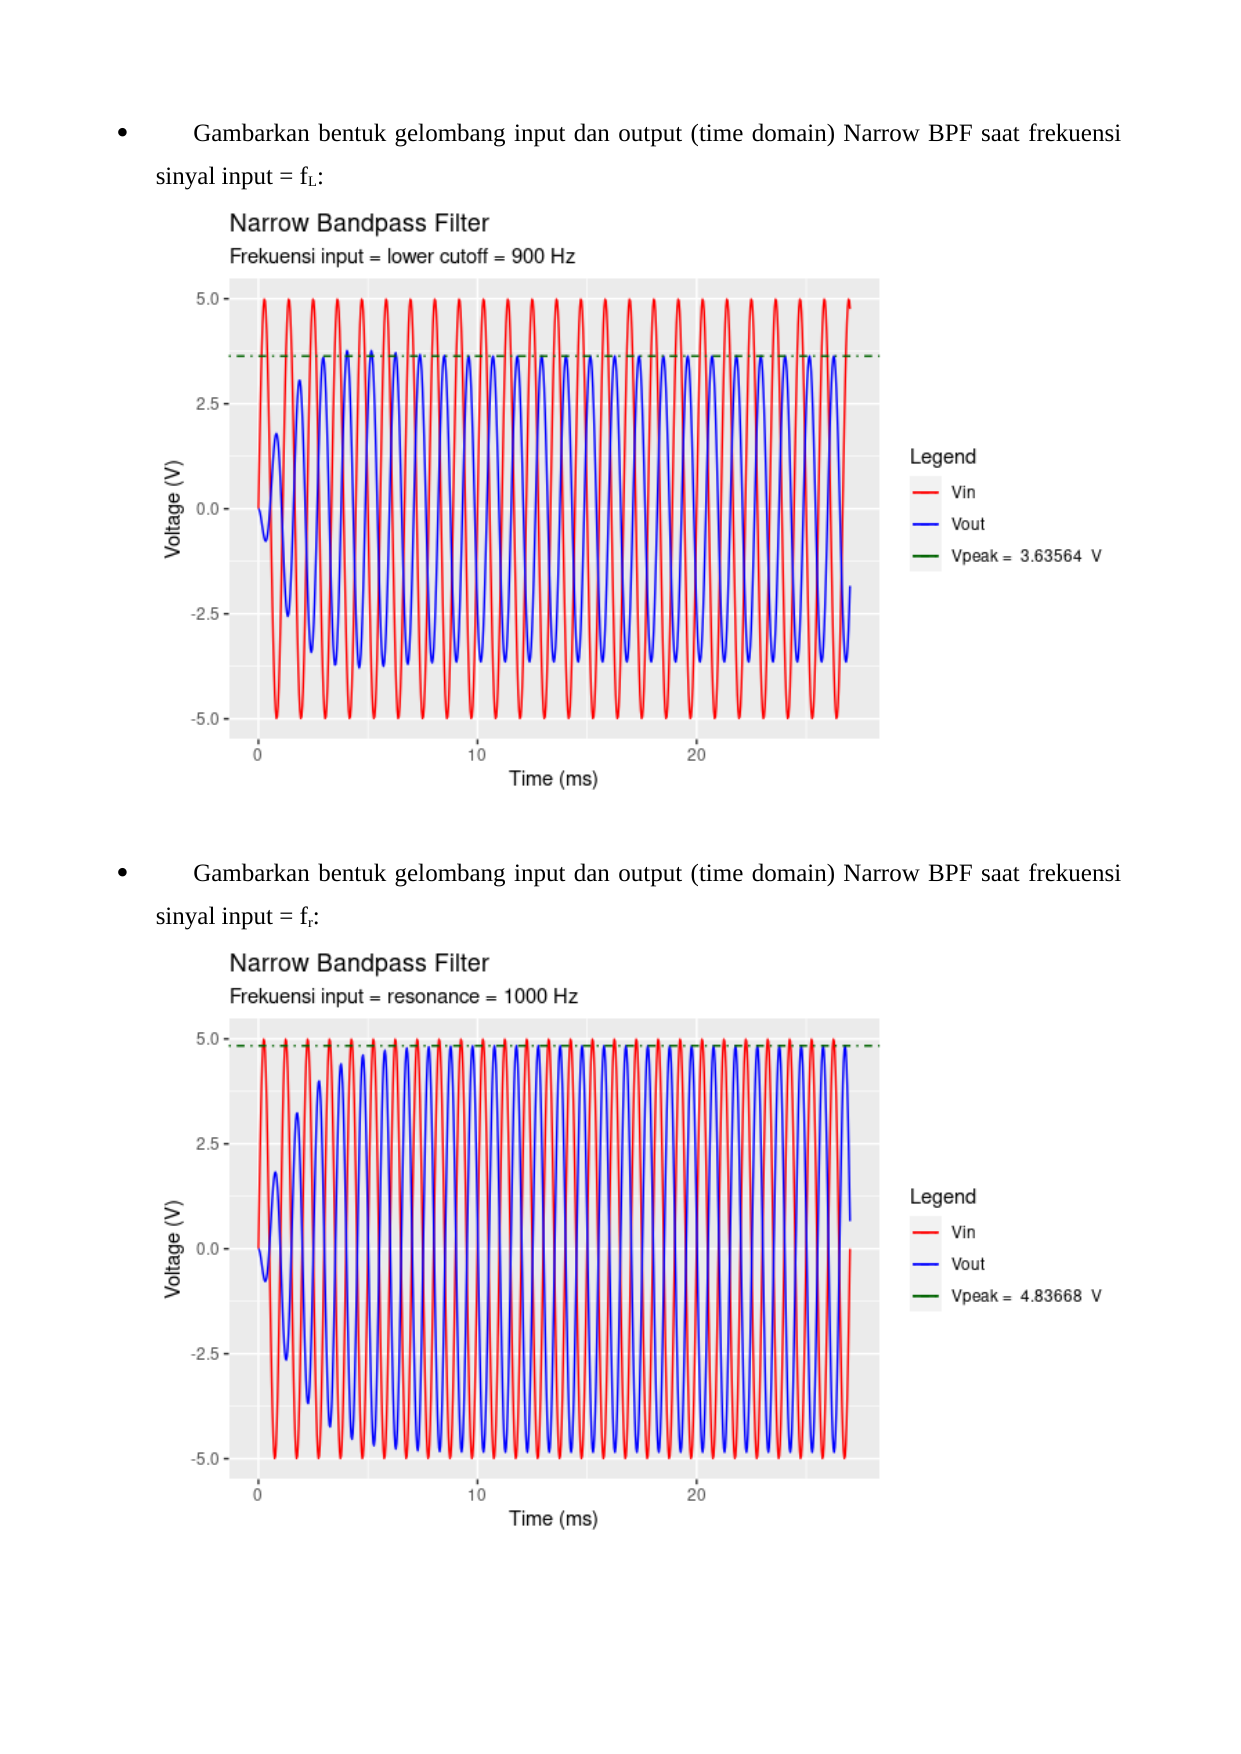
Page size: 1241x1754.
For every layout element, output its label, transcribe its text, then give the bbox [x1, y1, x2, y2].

picture [155, 204, 1123, 801]
list Gambarkan bentuk gelombang input dan output (time domain) Narrow BPF saat frekuensi sinyal input = fL: [118, 118, 1122, 190]
picture [155, 944, 1123, 1541]
list Gambarkan bentuk gelombang input dan output (time domain) Narrow BPF saat frekuensi sinyal input = fr: [118, 858, 1122, 930]
